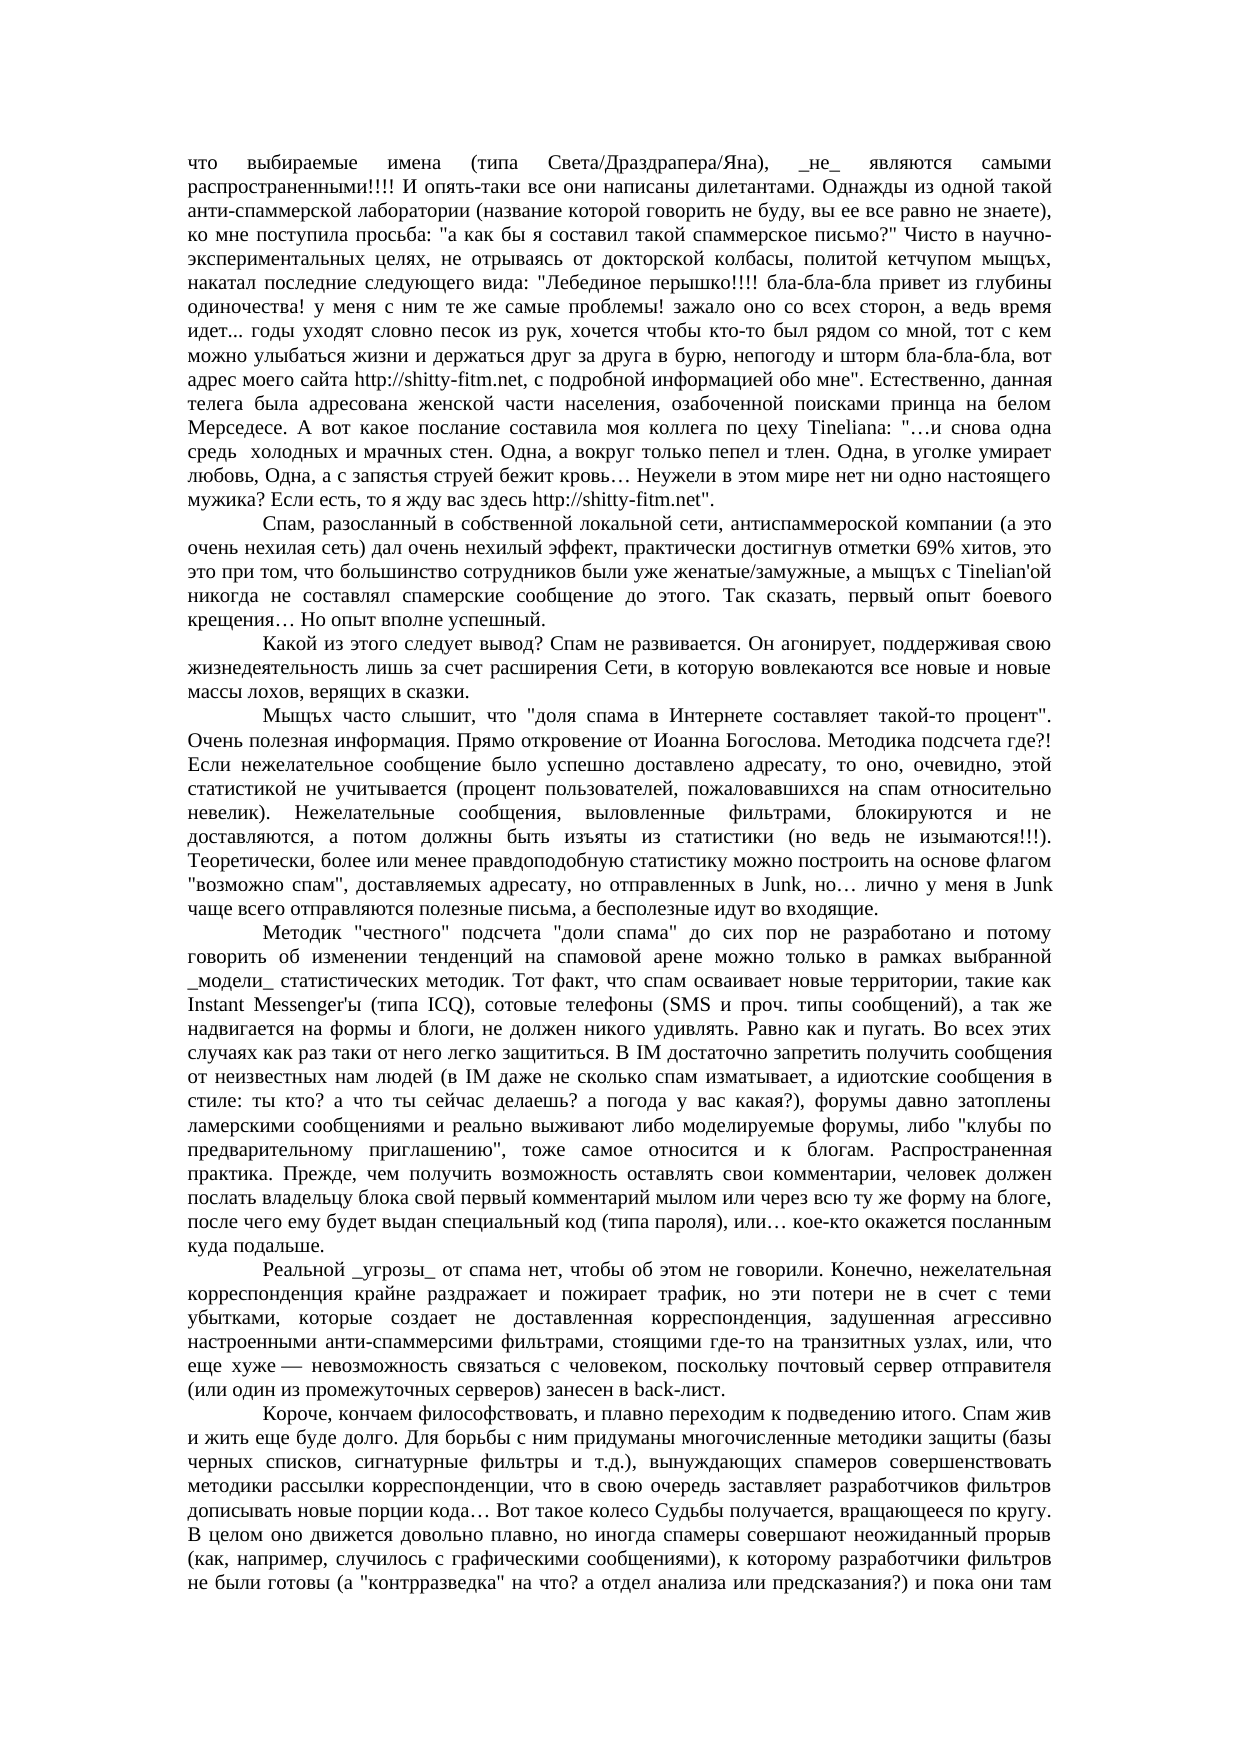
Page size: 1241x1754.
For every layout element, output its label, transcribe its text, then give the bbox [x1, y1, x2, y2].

text Короче, кончаем философствовать, и плавно переходим к подведению итого. Спам жив и жить еще буде долго. Для борьбы с ним придуманы многочисленные методики защиты (базы черных списков, сигнатурные фильтры и т.д.), вынуждающих спамеров совершенствовать методики рассылки корреспонденции, что в свою очередь заставляет разработчиков фильтров дописывать новые порции кода… Вот такое колесо Судьбы получается, вращающееся по кругу. В целом оно движется довольно плавно, но иногда спамеры совершают неожиданный прорыв (как, например, случилось с графическими сообщениями), к которому разработчики фильтров не были готовы (а "контрразведка" на что? а отдел анализа или предсказания?) и пока они там [187, 1401, 1053, 1594]
text Мыщъх часто слышит, что "доля спама в Интернете составляет такой-то процент". Очень полезная информация. Прямо откровение от Иоанна Богослова. Методика подсчета где?! Если нежелательное сообщение было успешно доставлено адресату, то оно, очевидно, этой статистикой не учитывается (процент пользователей, пожаловавшихся на спам относительно невелик). Нежелательные сообщения, выловленные фильтрами, блокируются и не доставляются, а потом должны быть изъяты из статистики (но ведь не изымаются!!!). Теоретически, более или менее правдоподобную статистику можно построить на основе флагом "возможно спам", доставляемых адресату, но отправленных в Junk, но… лично у меня в Junk чаще всего отправляются полезные письма, а бесполезные идут во входящие. [187, 703, 1053, 920]
text Какой из этого следует вывод? Спам не развивается. Он агонирует, поддерживая свою жизнедеятельность лишь за счет расширения Сети, в которую вовлекаются все новые и новые массы лохов, верящих в сказки. [187, 631, 1053, 703]
text Методик "честного" подсчета "доли спама" до сих пор не разработано и потому говорить об изменении тенденций на спамовой арене можно только в рамках выбранной _модели_ статистических методик. Тот факт, что спам осваивает новые территории, такие как Instant Messenger'ы (типа ICQ), сотовые телефоны (SMS и проч. типы сообщений), а так же надвигается на формы и блоги, не должен никого удивлять. Равно как и пугать. Во всех этих случаях как раз таки от него легко защититься. В IM достаточно запретить получить сообщения от неизвестных нам людей (в IM даже не сколько спам изматывает, а идиотские сообщения в стиле: ты кто? а что ты сейчас делаешь? а погода у вас какая?), форумы давно затоплены ламерскими сообщениями и реально выживают либо моделируемые форумы, либо "клубы по предварительному приглашению", тоже самое относится и к блогам. Распространенная практика. Прежде, чем получить возможность оставлять свои комментарии, человек должен послать владельцу блока свой первый комментарий мылом или через всю ту же форму на блоге, после чего ему будет выдан специальный код (типа пароля), или… кое-кто окажется посланным куда подальше. [187, 920, 1053, 1257]
text Реальной _угрозы_ от спама нет, чтобы об этом не говорили. Конечно, нежелательная корреспонденция крайне раздражает и пожирает трафик, но эти потери не в счет с теми убытками, которые создает не доставленная корреспонденция, задушенная агрессивно настроенными анти-спаммерсими фильтрами, стоящими где-то на транзитных узлах, или, что еще хуже — невозможность связаться с человеком, поскольку почтовый сервер отправителя (или один из промежуточных серверов) занесен в back-лист. [187, 1257, 1053, 1401]
text что выбираемые имена (типа Света/Драздрапера/Яна), _не_ являются самыми распространенными!!!! И опять-таки все они написаны дилетантами. Однажды из одной такой анти-спаммерской лаборатории (название которой говорить не буду, вы ее все равно не знаете), ко мне поступила просьба: "а как бы я составил такой спаммерское письмо?" Чисто в научно-экспериментальных целях, не отрываясь от докторской колбасы, политой кетчупом мыщъх, накатал последние следующего вида: "Лебединое перышко!!!! бла-бла-бла привет из глубины одиночества! у меня с ним те же самые проблемы! зажало оно со всех сторон, а ведь время идет... годы уходят словно песок из рук, хочется чтобы кто-то был рядом со мной, тот с кем можно улыбаться жизни и держаться друг за друга в бурю, непогоду и шторм бла-бла-бла, вот адрес моего сайта http://shitty-fitm.net, с подробной информацией обо мне". Естественно, данная телега была адресована женской части населения, озабоченной поисками принца на белом Мерседесе. А вот какое послание составила моя коллега по цеху Tineliana: "…и снова одна средь холодных и мрачных стен. Одна, а вокруг только пепел и тлен. Одна, в уголке умирает любовь, Одна, а с запястья струей бежит кровь… Неужели в этом мире нет ни одно настоящего мужика? Если есть, то я жду вас здесь http://shitty-fitm.net". [187, 150, 1053, 511]
text Спам, разосланный в собственной локальной сети, антиспаммероской компании (а это очень нехилая сеть) дал очень нехилый эффект, практически достигнув отметки 69% хитов, это это при том, что большинство сотрудников были уже женатые/замужные, а мыщъх с Tinelian'ой никогда не составлял спамерские сообщение до этого. Так сказать, первый опыт боевого крещения… Но опыт вполне успешный. [187, 511, 1053, 631]
